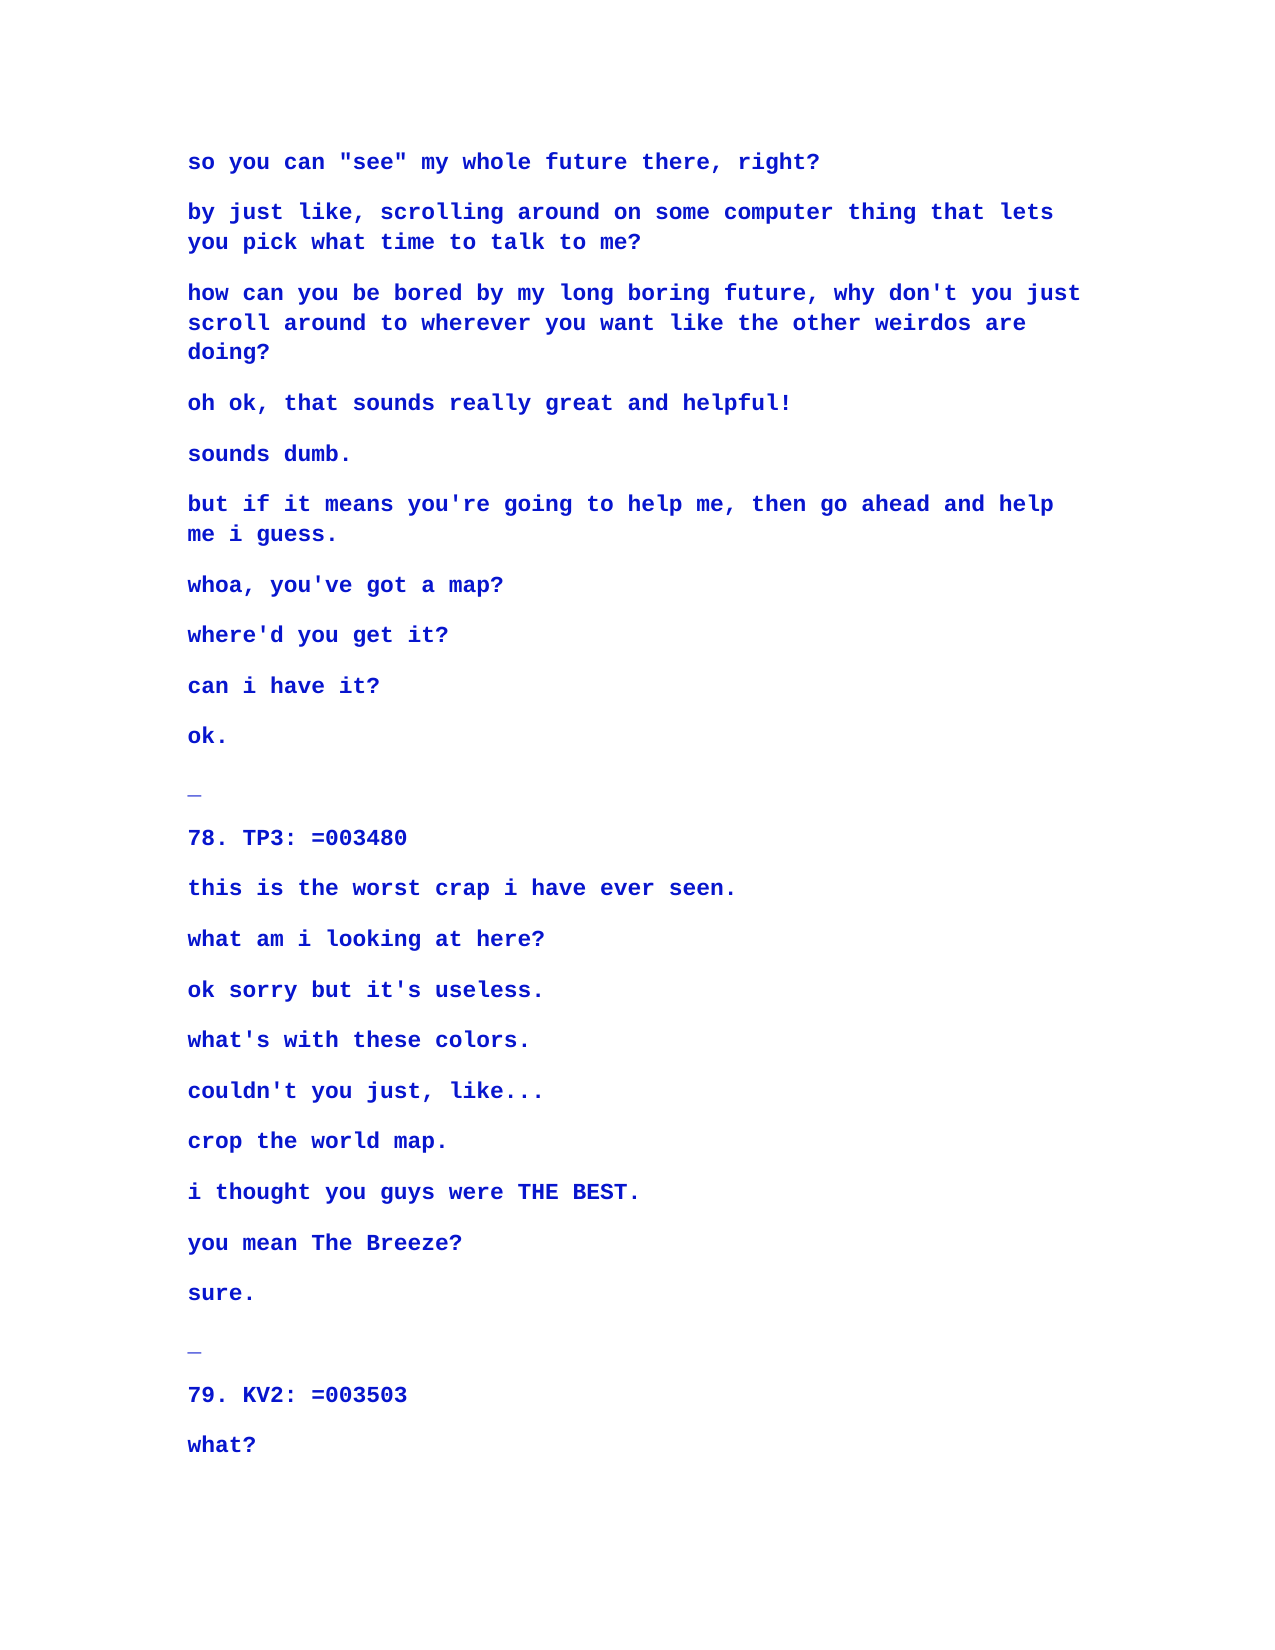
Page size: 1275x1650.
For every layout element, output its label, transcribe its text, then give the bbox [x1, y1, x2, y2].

text sounds dumb. [187, 442, 1087, 468]
text whoa, you've got a map? [187, 573, 1087, 599]
text by just like, scrolling around on some computer thing that lets you pick what time to talk to me? [187, 201, 1087, 256]
text crop the world map. [187, 1130, 1087, 1156]
text can i have it? [187, 674, 1087, 700]
text what am i looking at here? [187, 927, 1087, 953]
text couldn't you just, like... [187, 1079, 1087, 1105]
text ok sorry but it's useless. [187, 978, 1087, 1004]
text how can you be bored by my long boring future, why don't you just scroll around to wherever you want like the other weirdos are doing? [187, 281, 1087, 367]
text what's with these colors. [187, 1028, 1087, 1054]
text 79. KV2: =003503 [187, 1383, 1087, 1409]
text ok. [187, 725, 1087, 751]
text _ [187, 775, 1087, 801]
text what? [187, 1433, 1087, 1459]
text this is the worst crap i have ever seen. [187, 877, 1087, 903]
text 78. TP3: =003480 [187, 826, 1087, 852]
text so you can "see" my whole future there, right? [187, 150, 1087, 176]
text but if it means you're going to help me, then go ahead and help me i guess. [187, 492, 1087, 548]
text _ [187, 1332, 1087, 1358]
text sure. [187, 1282, 1087, 1308]
text where'd you get it? [187, 623, 1087, 649]
text you mean The Breeze? [187, 1231, 1087, 1257]
text i thought you guys were THE BEST. [187, 1180, 1087, 1206]
text oh ok, that sounds really great and helpful! [187, 391, 1087, 417]
